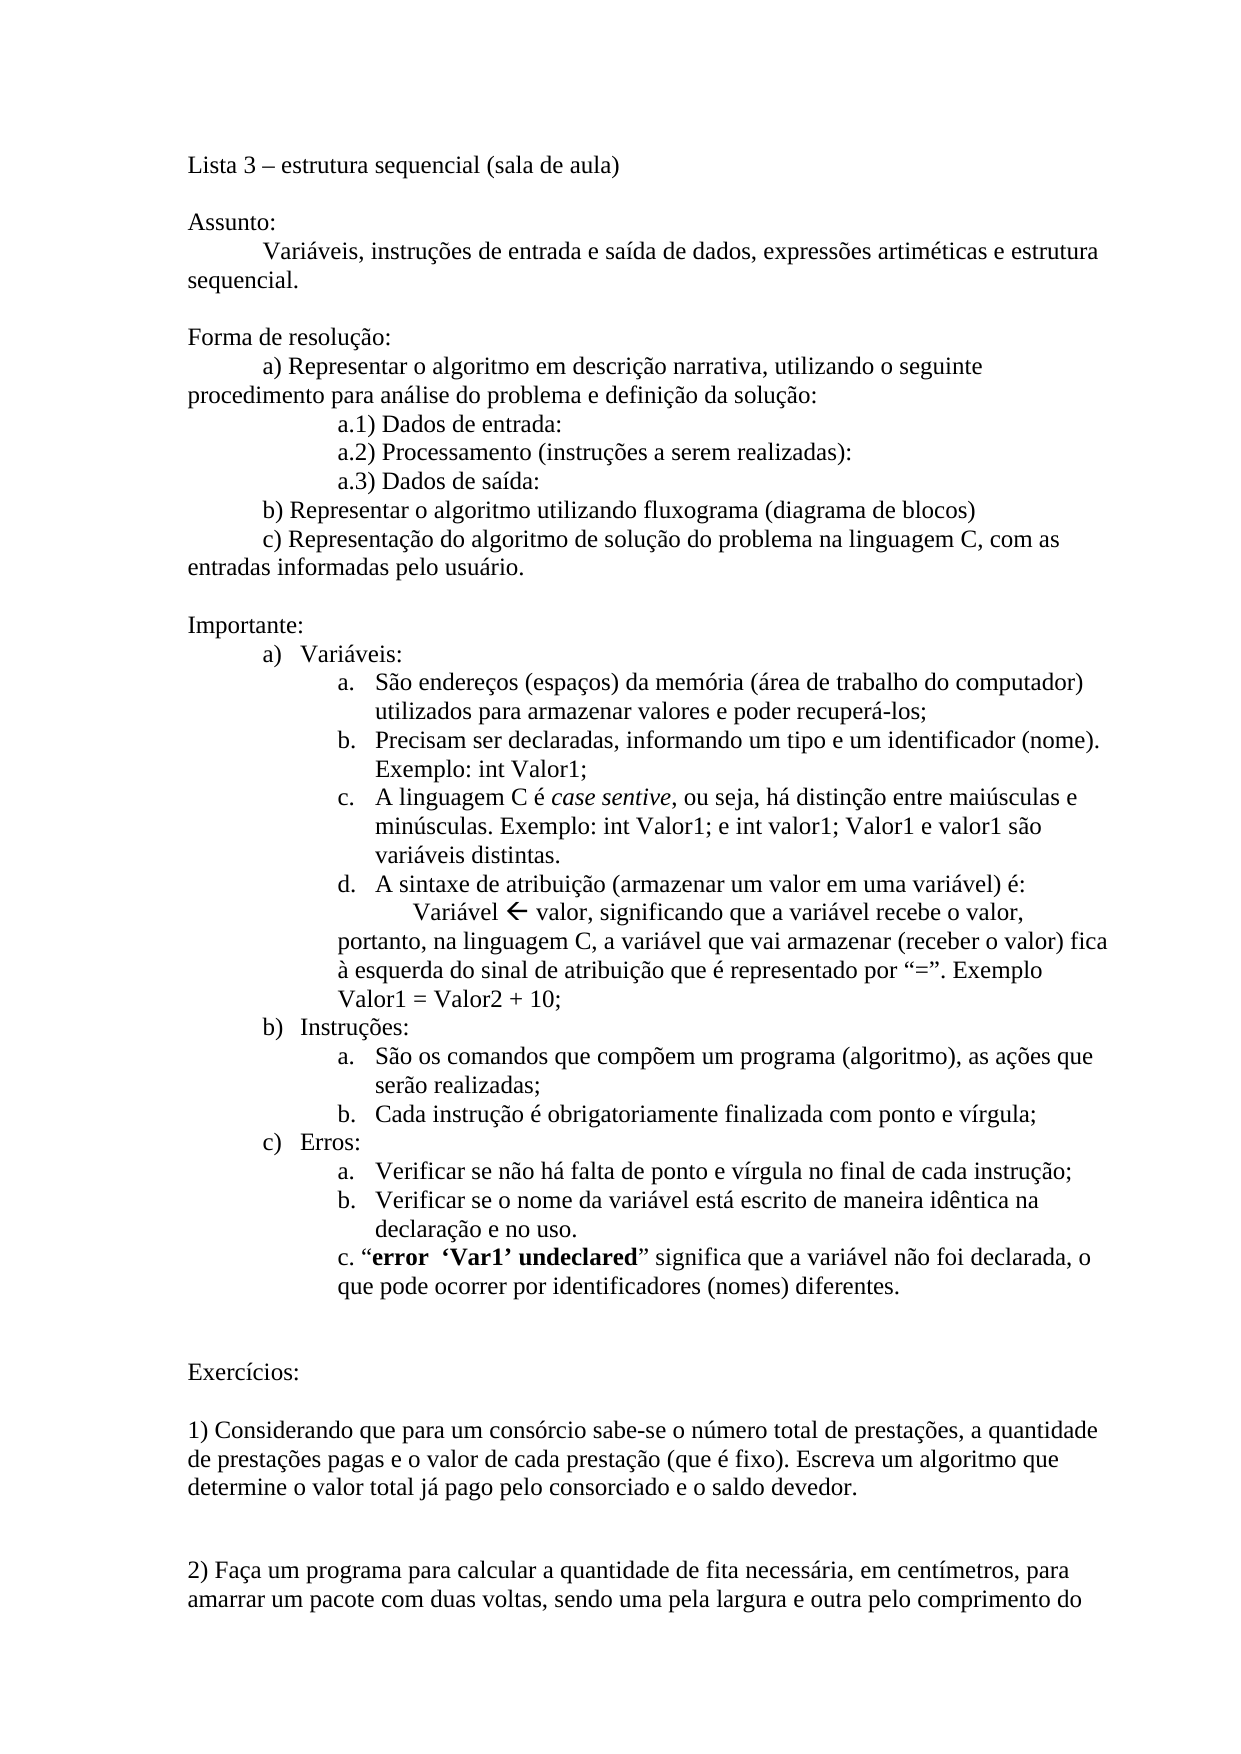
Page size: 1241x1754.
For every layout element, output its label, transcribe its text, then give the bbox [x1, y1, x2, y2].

text Variável  valor, significando que a variável recebe o valor, portanto, na linguagem C, a variável que vai armazenar (receber o valor) fica à esquerda do sinal de atribuição que é representado por “=”. Exemplo Valor1 = Valor2 + 10; [337, 897, 1112, 1012]
list São os comandos que compõem um programa (algoritmo), as ações que serão realizadas; [337, 1041, 1112, 1099]
text c) Representação do algoritmo de solução do problema na linguagem C, com as entradas informadas pelo usuário. [187, 524, 1112, 581]
list A sintaxe de atribuição (armazenar um valor em uma variável) é: [337, 869, 1112, 897]
text Exercícios: [187, 1357, 1112, 1386]
text a) Representar o algoritmo em descrição narrativa, utilizando o seguinte procedimento para análise do problema e definição da solução: [187, 351, 1112, 409]
list São endereços (espaços) da memória (área de trabalho do computador) utilizados para armazenar valores e poder recuperá-los; [337, 667, 1112, 725]
text Lista 3 – estrutura sequencial (sala de aula) [187, 150, 1112, 179]
text Importante: [187, 610, 1112, 639]
list Verificar se não há falta de ponto e vírgula no final de cada instrução; [337, 1156, 1112, 1185]
text c. “error ‘Var1’ undeclared” significa que a variável não foi declarada, o que pode ocorrer por identificadores (nomes) diferentes. [337, 1242, 1112, 1300]
list A linguagem C é case sentive, ou seja, há distinção entre maiúsculas e minúsculas. Exemplo: int Valor1; e int valor1; Valor1 e valor1 são variáveis distintas. [337, 782, 1112, 869]
list Verificar se o nome da variável está escrito de maneira idêntica na declaração e no uso. [337, 1185, 1112, 1242]
text Forma de resolução: [187, 322, 1112, 351]
text a.3) Dados de saída: [262, 466, 1112, 495]
text Variáveis, instruções de entrada e saída de dados, expressões artiméticas e estrutura sequencial. [187, 236, 1112, 294]
list Erros: [262, 1127, 1112, 1156]
text a.1) Dados de entrada: [262, 409, 1112, 437]
text Assunto: [187, 207, 1112, 236]
list Precisam ser declaradas, informando um tipo e um identificador (nome). Exemplo: int Valor1; [337, 725, 1112, 782]
text 2) Faça um programa para calcular a quantidade de fita necessária, em centímetros, para amarrar um pacote com duas voltas, sendo uma pela largura e outra pelo comprimento do [187, 1555, 1112, 1612]
text 1) Considerando que para um consórcio sabe-se o número total de prestações, a quantidade de prestações pagas e o valor de cada prestação (que é fixo). Escreva um algoritmo que determine o valor total já pago pelo consorciado e o saldo devedor. [187, 1415, 1112, 1501]
text b) Representar o algoritmo utilizando fluxograma (diagrama de blocos) [262, 495, 1112, 524]
list Instruções: [262, 1012, 1112, 1041]
list Variáveis: [262, 639, 1112, 667]
list Cada instrução é obrigatoriamente finalizada com ponto e vírgula; [337, 1099, 1112, 1127]
text a.2) Processamento (instruções a serem realizadas): [262, 437, 1112, 466]
